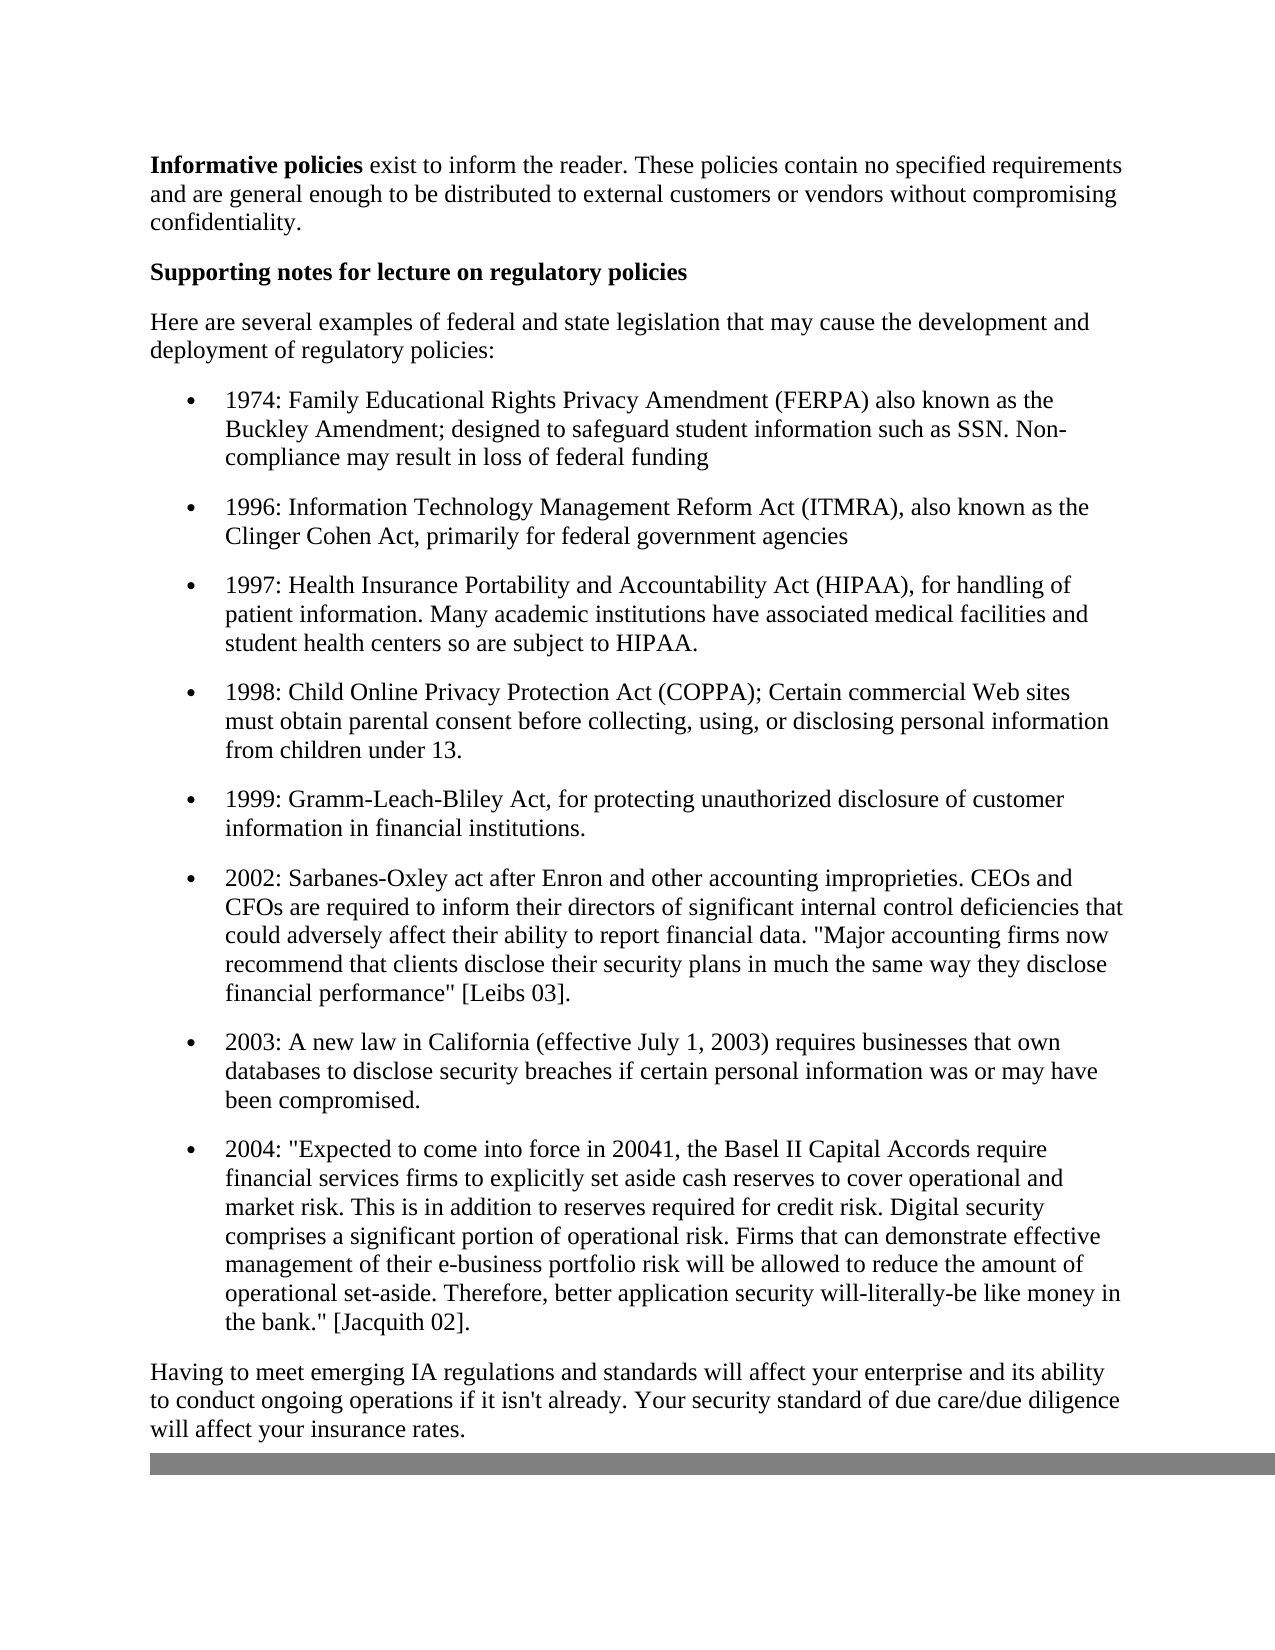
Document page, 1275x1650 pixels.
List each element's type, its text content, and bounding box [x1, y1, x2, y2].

list 1999: Gramm-Leach-Bliley Act, for protecting unauthorized disclosure of customer information in financial institutions. [187, 784, 1125, 842]
list 1974: Family Educational Rights Privacy Amendment (FERPA) also known as the Buckley Amendment; designed to safeguard student information such as SSN. Non-compliance may result in loss of federal funding [187, 385, 1125, 471]
list 1998: Child Online Privacy Protection Act (COPPA); Certain commercial Web sites must obtain parental consent before collecting, using, or disclosing personal information from children under 13. [187, 677, 1125, 764]
text Informative policies exist to inform the reader. These policies contain no specified requirements and are general enough to be distributed to external customers or vendors without compromising confidentiality. [150, 150, 1125, 236]
text Here are several examples of federal and state legislation that may cause the development and deployment of regulatory policies: [150, 307, 1125, 364]
list 2004: "Expected to come into force in 20041, the Basel II Capital Accords require financial services firms to explicitly set aside cash reserves to cover operational and market risk. This is in addition to reserves required for credit risk. Digital security comprises a significant portion of operational risk. Firms that can demonstrate effective management of their e-business portfolio risk will be allowed to reduce the amount of operational set-aside. Therefore, better application security will-literally-be like money in the bank." [Jacquith 02]. [187, 1134, 1125, 1336]
list 2003: A new law in California (effective July 1, 2003) requires businesses that own databases to disclose security breaches if certain personal information was or may have been compromised. [187, 1027, 1125, 1114]
text Supporting notes for lecture on regulatory policies [150, 257, 1125, 286]
list 1996: Information Technology Management Reform Act (ITMRA), also known as the Clinger Cohen Act, primarily for federal government agencies [187, 492, 1125, 549]
list 2002: Sarbanes-Oxley act after Enron and other accounting improprieties. CEOs and CFOs are required to inform their directors of significant internal control deficiencies that could adversely affect their ability to report financial data. "Major accounting firms now recommend that clients disclose their security plans in much the same way they disclose financial performance" [Leibs 03]. [187, 863, 1125, 1007]
text Having to meet emerging IA regulations and standards will affect your enterprise and its ability to conduct ongoing operations if it isn't already. Your security standard of due care/due diligence will affect your insurance rates. [150, 1357, 1125, 1443]
list 1997: Health Insurance Portability and Accountability Act (HIPAA), for handling of patient information. Many academic institutions have associated medical facilities and student health centers so are subject to HIPAA. [187, 570, 1125, 657]
